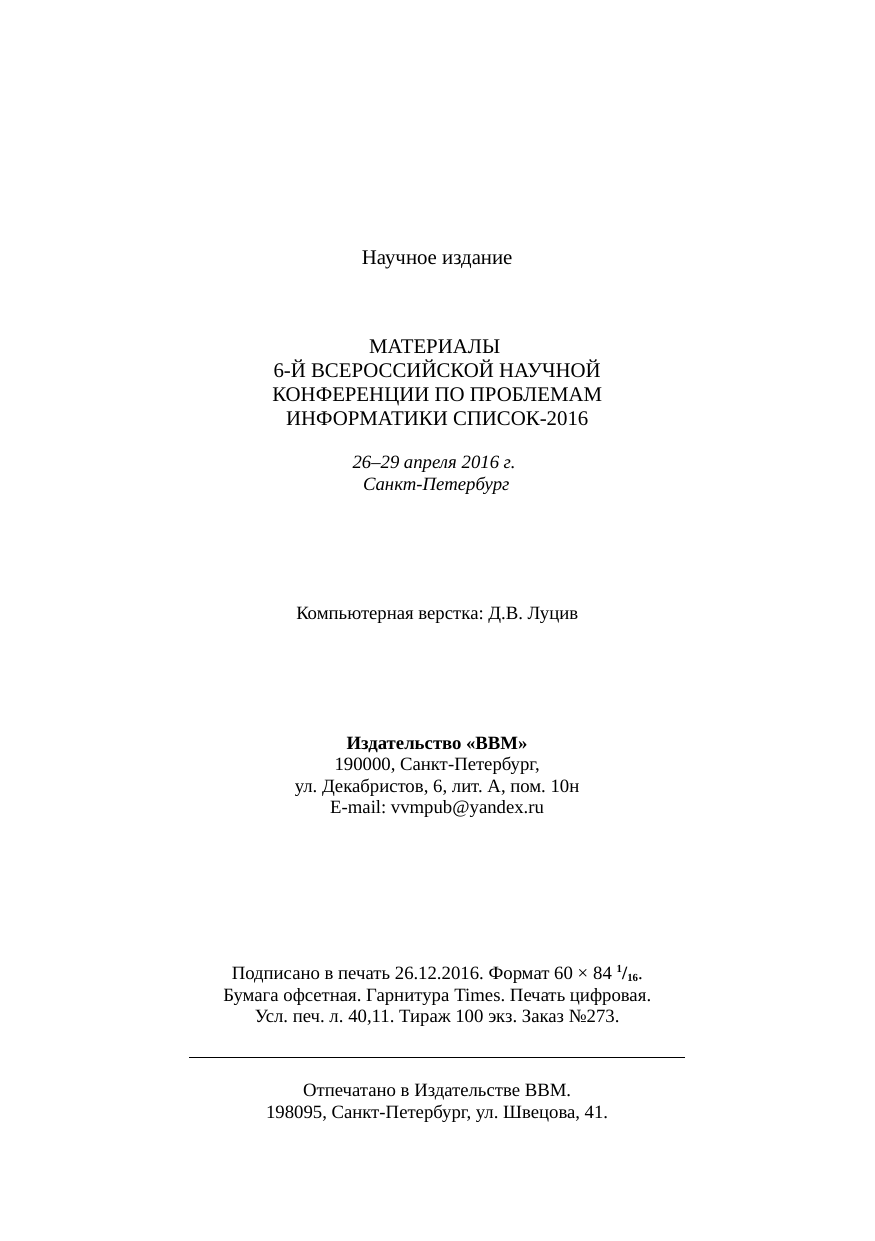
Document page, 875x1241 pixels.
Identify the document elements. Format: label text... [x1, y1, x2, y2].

text Отпечатано в Издательстве ВВМ. [189, 1079, 685, 1101]
text 198095, Санкт-Петербург, ул. Швецова, 41. [189, 1101, 685, 1122]
text 26–29 апреля 2016 г. [100, 451, 774, 473]
text Материалы [100, 333, 774, 358]
text Научное издание [100, 245, 774, 269]
text информатики СПИСОК-2016 [100, 406, 774, 430]
text Усл. печ. л. 40,11. Тираж 100 экз. Заказ №273. [100, 1005, 774, 1027]
text Санкт-Петербург [100, 473, 774, 494]
text конференции по проблемам [100, 382, 774, 406]
text Подписано в печать 26.12.2016. Формат 60 × 84 1/16. [100, 962, 774, 984]
text 6-й всероссийской научной [100, 358, 774, 382]
text Бумага офсетная. Гарнитура Times. Печать цифровая. [100, 984, 774, 1005]
text 190000, Санкт-Петербург, [100, 753, 774, 775]
text E-mail: vvmpub@yandex.ru [100, 796, 774, 818]
text ул. Декабристов, 6, лит. А, пом. 10н [100, 775, 774, 796]
text Компьютерная верстка: Д.В. Луцив [100, 602, 774, 624]
text Издательство «ВВМ» [100, 732, 774, 753]
